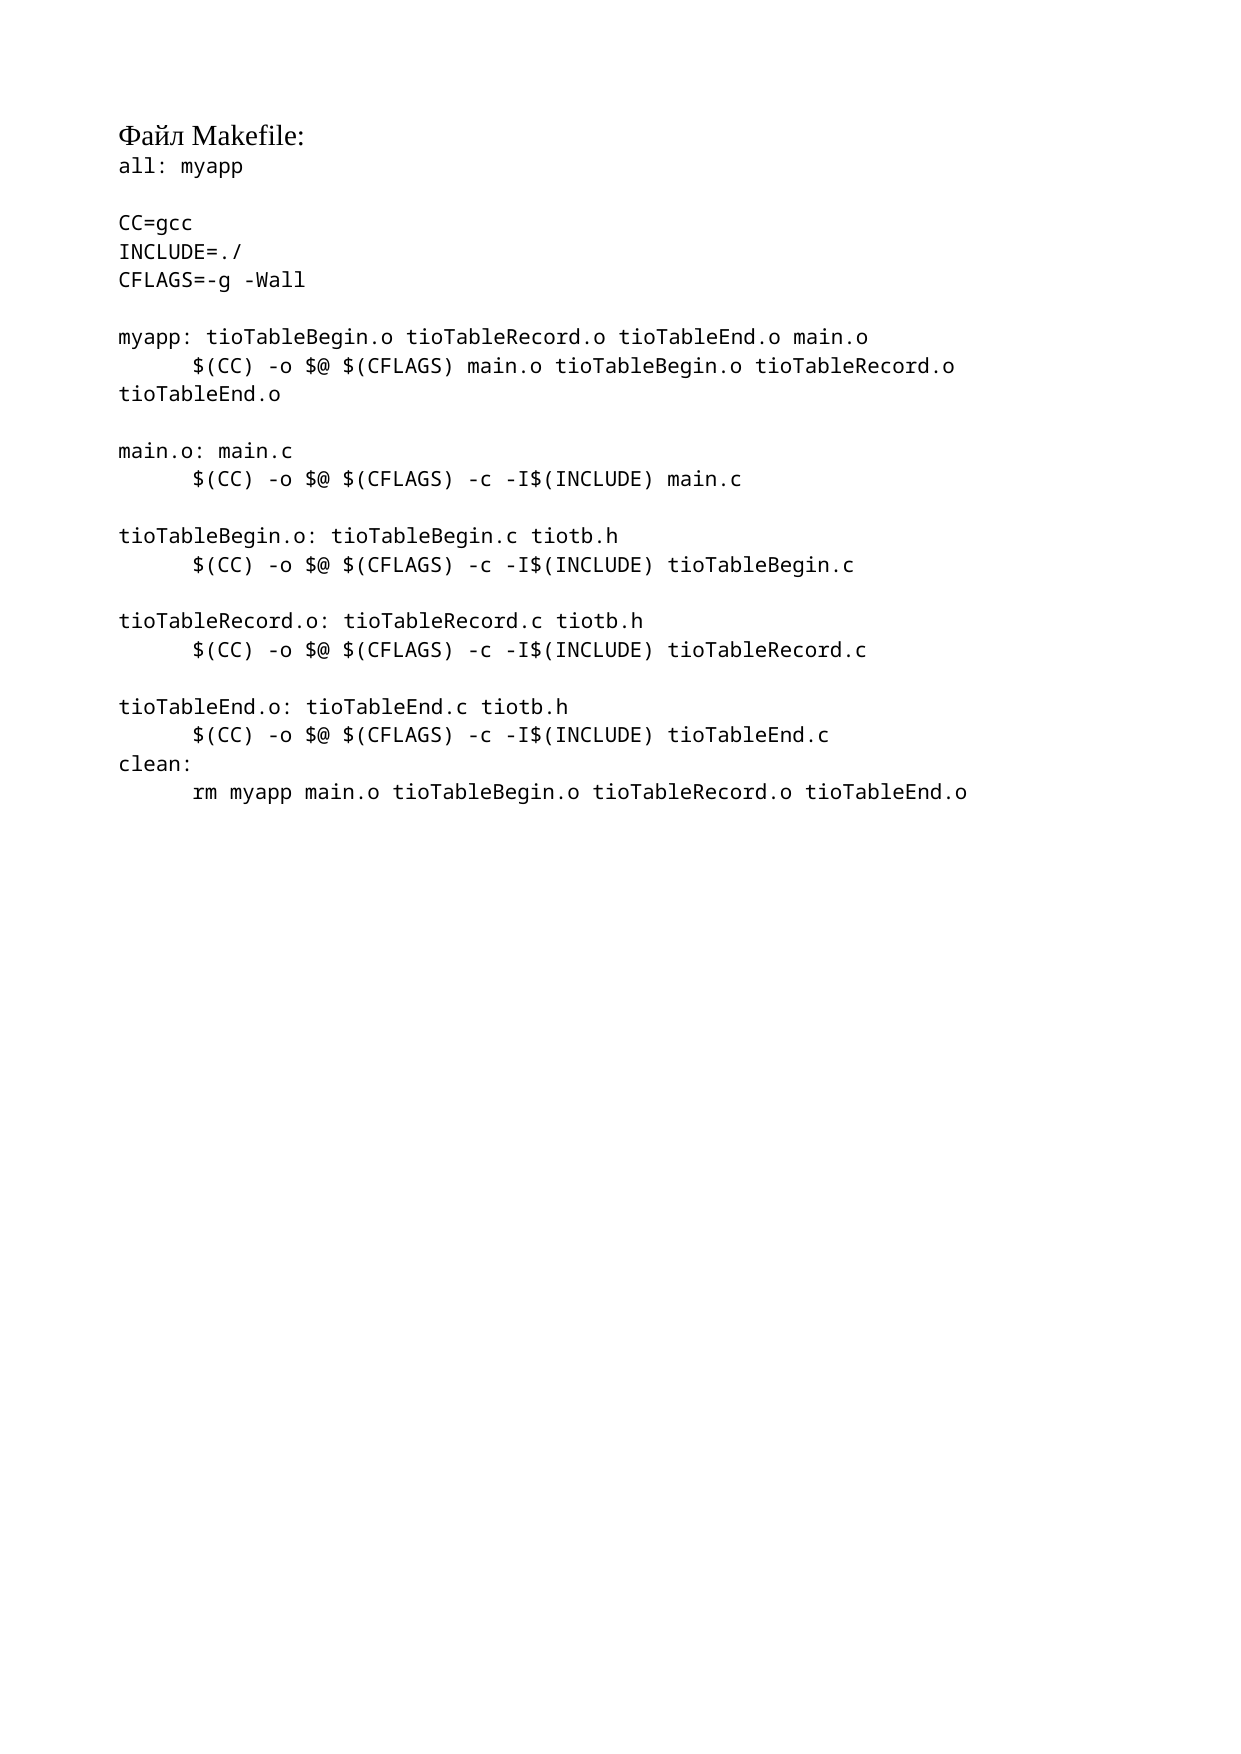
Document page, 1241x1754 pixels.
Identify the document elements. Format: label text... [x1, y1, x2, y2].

text $(CC) -o $@ $(CFLAGS) main.o tioTableBegin.o tioTableRecord.o tioTableEnd.o [118, 351, 1122, 408]
text $(CC) -o $@ $(CFLAGS) -c -I$(INCLUDE) main.c [118, 464, 1122, 493]
text myapp: tioTableBegin.o tioTableRecord.o tioTableEnd.o main.o [118, 322, 1122, 351]
text $(CC) -o $@ $(CFLAGS) -c -I$(INCLUDE) tioTableEnd.c [118, 720, 1122, 749]
text clean: [118, 749, 1122, 777]
text tioTableEnd.o: tioTableEnd.c tiotb.h [118, 692, 1122, 720]
text $(CC) -o $@ $(CFLAGS) -c -I$(INCLUDE) tioTableBegin.c [118, 550, 1122, 578]
text tioTableBegin.o: tioTableBegin.c tiotb.h [118, 521, 1122, 550]
text all: myapp [118, 152, 1122, 180]
text main.o: main.c [118, 436, 1122, 464]
text tioTableRecord.o: tioTableRecord.c tiotb.h [118, 607, 1122, 635]
text Файл Makefile: [118, 118, 1122, 152]
text rm myapp main.o tioTableBegin.o tioTableRecord.o tioTableEnd.o [118, 777, 1122, 806]
text $(CC) -o $@ $(CFLAGS) -c -I$(INCLUDE) tioTableRecord.c [118, 635, 1122, 663]
text INCLUDE=./ [118, 237, 1122, 265]
text CC=gcc [118, 208, 1122, 237]
text CFLAGS=-g -Wall [118, 265, 1122, 294]
